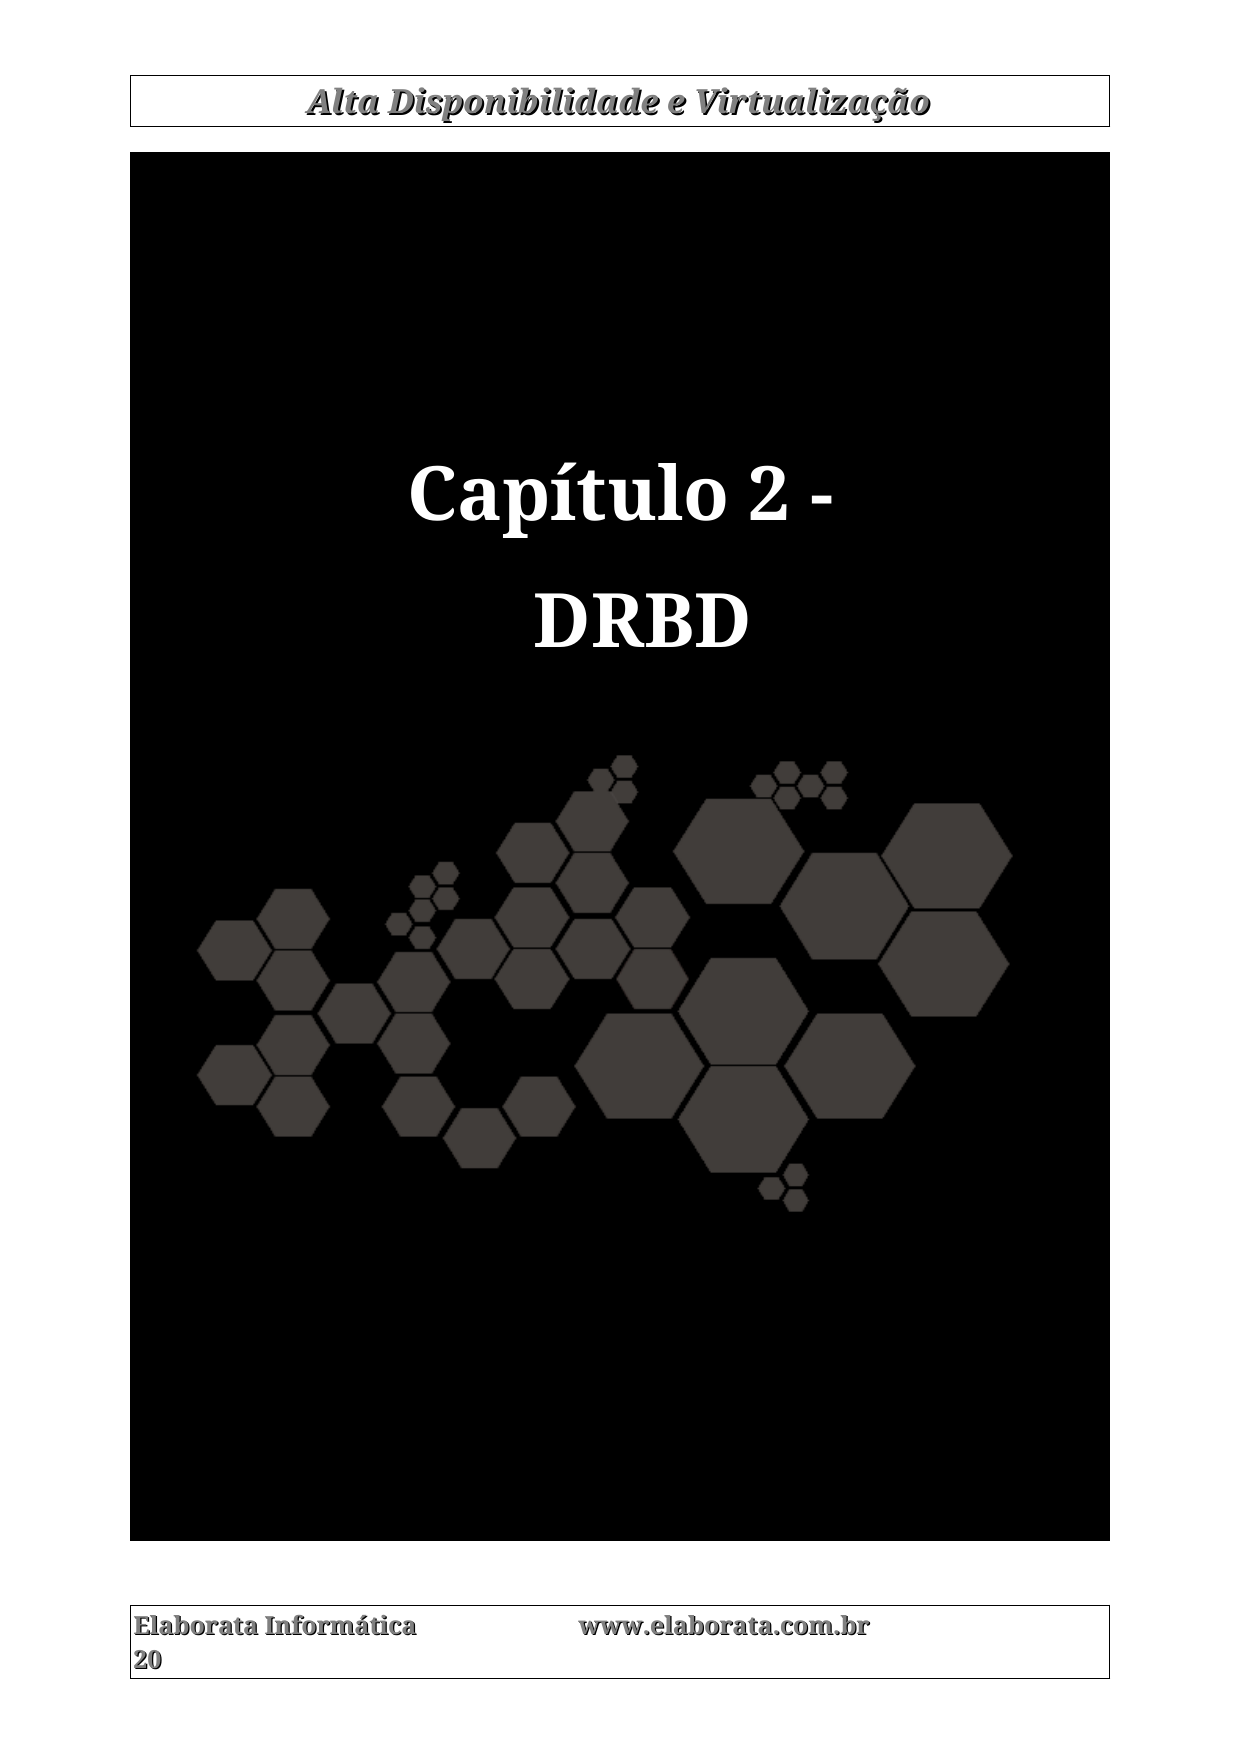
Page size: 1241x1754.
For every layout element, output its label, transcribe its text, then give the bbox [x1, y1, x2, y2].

picture [180, 724, 1038, 1227]
subtitle DRBD [130, 567, 1110, 670]
subtitle - [130, 440, 1110, 542]
